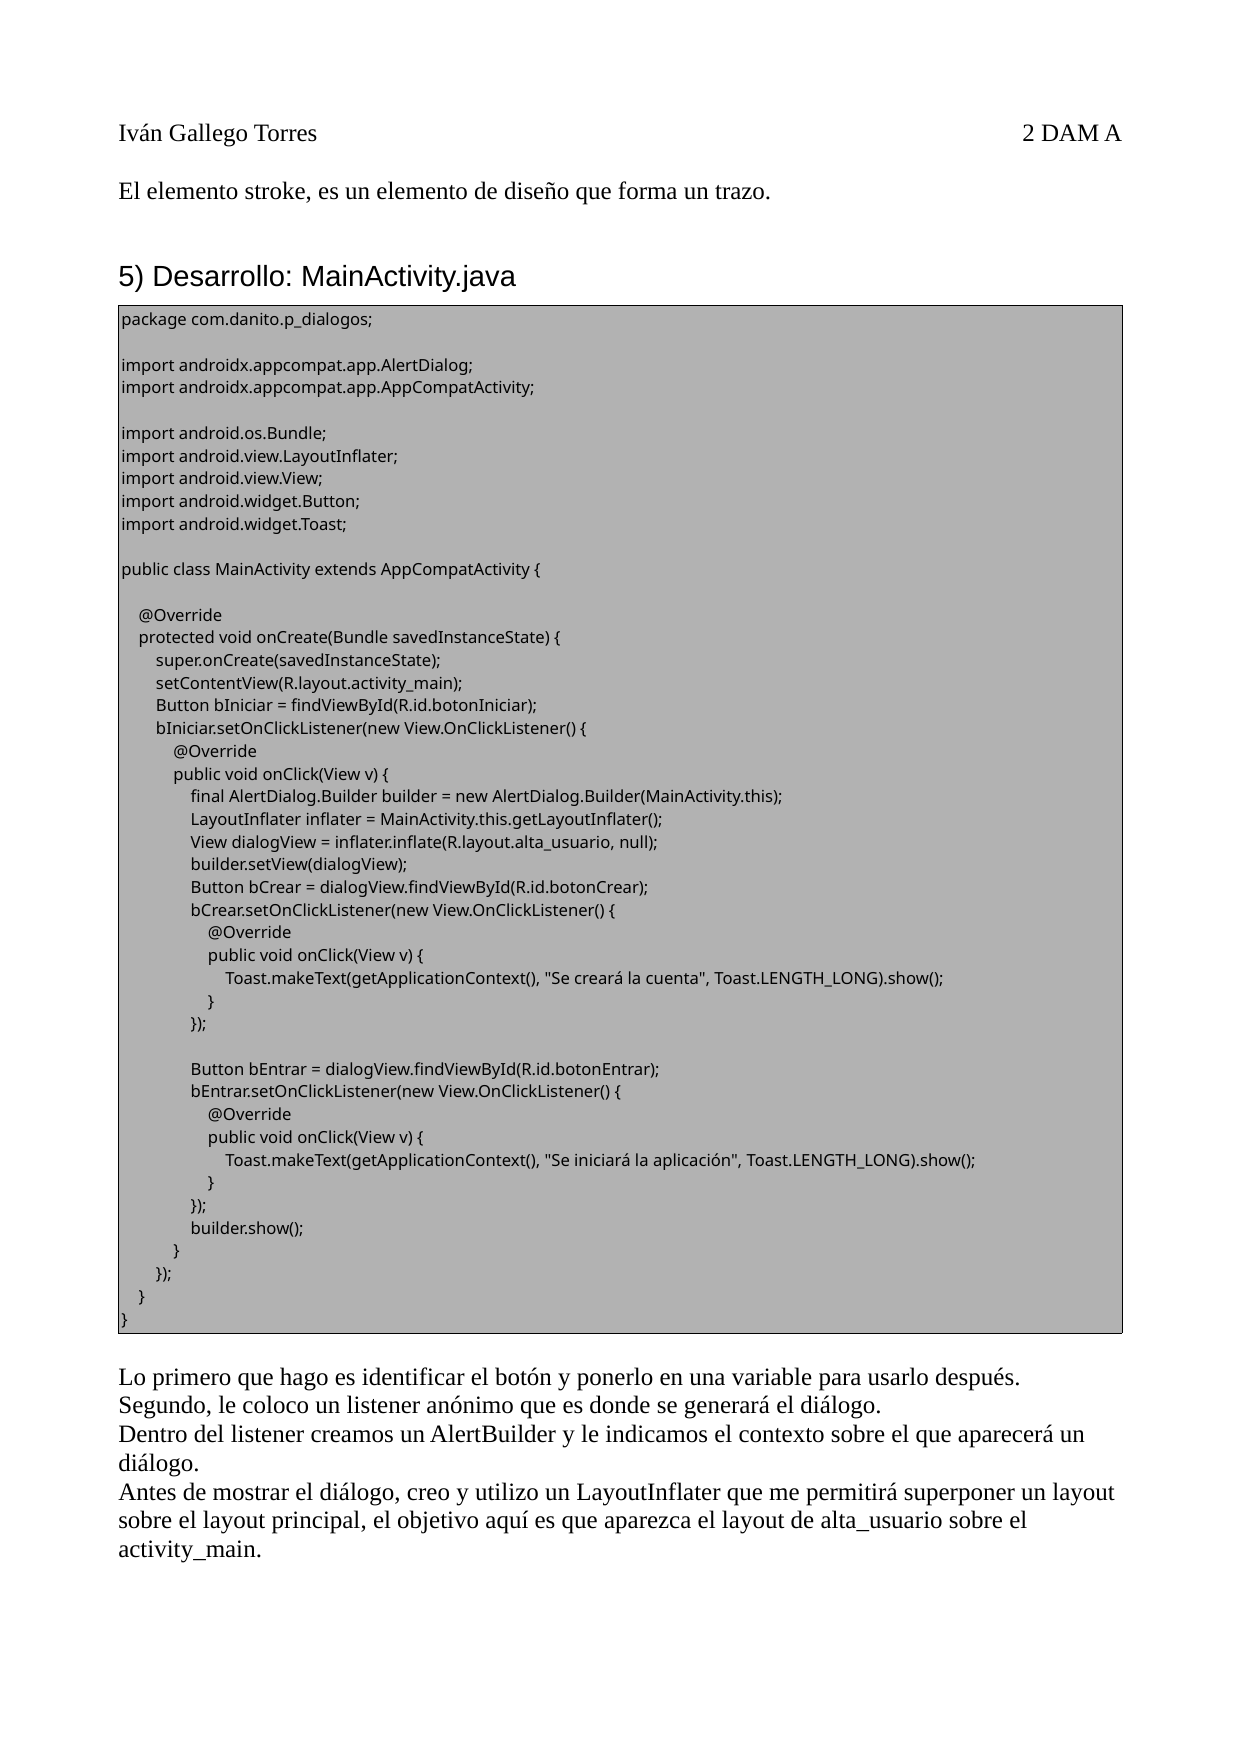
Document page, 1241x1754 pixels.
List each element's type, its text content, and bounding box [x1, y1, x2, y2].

text Toast.makeText(getApplicationContext(), "Se creará la cuenta", Toast.LENGTH_LONG).show(); [119, 963, 1122, 986]
text bCrear.setOnClickListener(new View.OnClickListener() { [119, 895, 1122, 918]
text } [119, 1281, 1122, 1304]
text public void onClick(View v) { [119, 1122, 1122, 1145]
text } [119, 1168, 1122, 1191]
text import androidx.appcompat.app.AlertDialog; [119, 350, 1122, 373]
text builder.show(); [119, 1213, 1122, 1236]
text El elemento stroke, es un elemento de diseño que forma un trazo. [118, 176, 1122, 205]
text import android.os.Bundle; [119, 418, 1122, 441]
text bEntrar.setOnClickListener(new View.OnClickListener() { [119, 1077, 1122, 1100]
text protected void onCreate(Bundle savedInstanceState) { [119, 623, 1122, 646]
text }); [119, 1191, 1122, 1213]
text setContentView(R.layout.activity_main); [119, 668, 1122, 691]
text import android.widget.Toast; [119, 509, 1122, 532]
text } [119, 986, 1122, 1009]
text Button bCrear = dialogView.findViewById(R.id.botonCrear); [119, 873, 1122, 895]
text package com.danito.p_dialogos; [119, 306, 1122, 328]
text final AlertDialog.Builder builder = new AlertDialog.Builder(MainActivity.this); [119, 782, 1122, 804]
text bIniciar.setOnClickListener(new View.OnClickListener() { [119, 714, 1122, 736]
text LayoutInflater inflater = MainActivity.this.getLayoutInflater(); [119, 804, 1122, 827]
text @Override [119, 736, 1122, 759]
text } [119, 1304, 1122, 1333]
text Button bEntrar = dialogView.findViewById(R.id.botonEntrar); [119, 1054, 1122, 1077]
text View dialogView = inflater.inflate(R.layout.alta_usuario, null); [119, 827, 1122, 850]
text import android.view.LayoutInflater; [119, 441, 1122, 464]
text }); [119, 1009, 1122, 1032]
text public void onClick(View v) { [119, 941, 1122, 963]
text Button bIniciar = findViewById(R.id.botonIniciar); [119, 691, 1122, 714]
text builder.setView(dialogView); [119, 850, 1122, 873]
text super.onCreate(savedInstanceState); [119, 646, 1122, 668]
text }); [119, 1259, 1122, 1281]
text import android.widget.Button; [119, 487, 1122, 509]
text @Override [119, 600, 1122, 623]
text Dentro del listener creamos un AlertBuilder y le indicamos el contexto sobre el que aparecerá un diálogo. [118, 1419, 1122, 1477]
text @Override [119, 1100, 1122, 1122]
text import androidx.appcompat.app.AppCompatActivity; [119, 373, 1122, 396]
text Toast.makeText(getApplicationContext(), "Se iniciará la aplicación", Toast.LENGTH_LONG).show(); [119, 1145, 1122, 1168]
text Lo primero que hago es identificar el botón y ponerlo en una variable para usarlo después. [118, 1362, 1122, 1390]
text } [119, 1236, 1122, 1259]
text @Override [119, 918, 1122, 941]
text Segundo, le coloco un listener anónimo que es donde se generará el diálogo. [118, 1390, 1122, 1419]
text public void onClick(View v) { [119, 759, 1122, 782]
text Antes de mostrar el diálogo, creo y utilizo un LayoutInflater que me permitirá superponer un layout sobre el layout principal, el objetivo aquí es que aparezca el layout de alta_usuario sobre el activity_main. [118, 1477, 1122, 1563]
text public class MainActivity extends AppCompatActivity { [119, 555, 1122, 577]
subtitle 5) Desarrollo: MainActivity.java [118, 259, 1122, 292]
text import android.view.View; [119, 464, 1122, 487]
